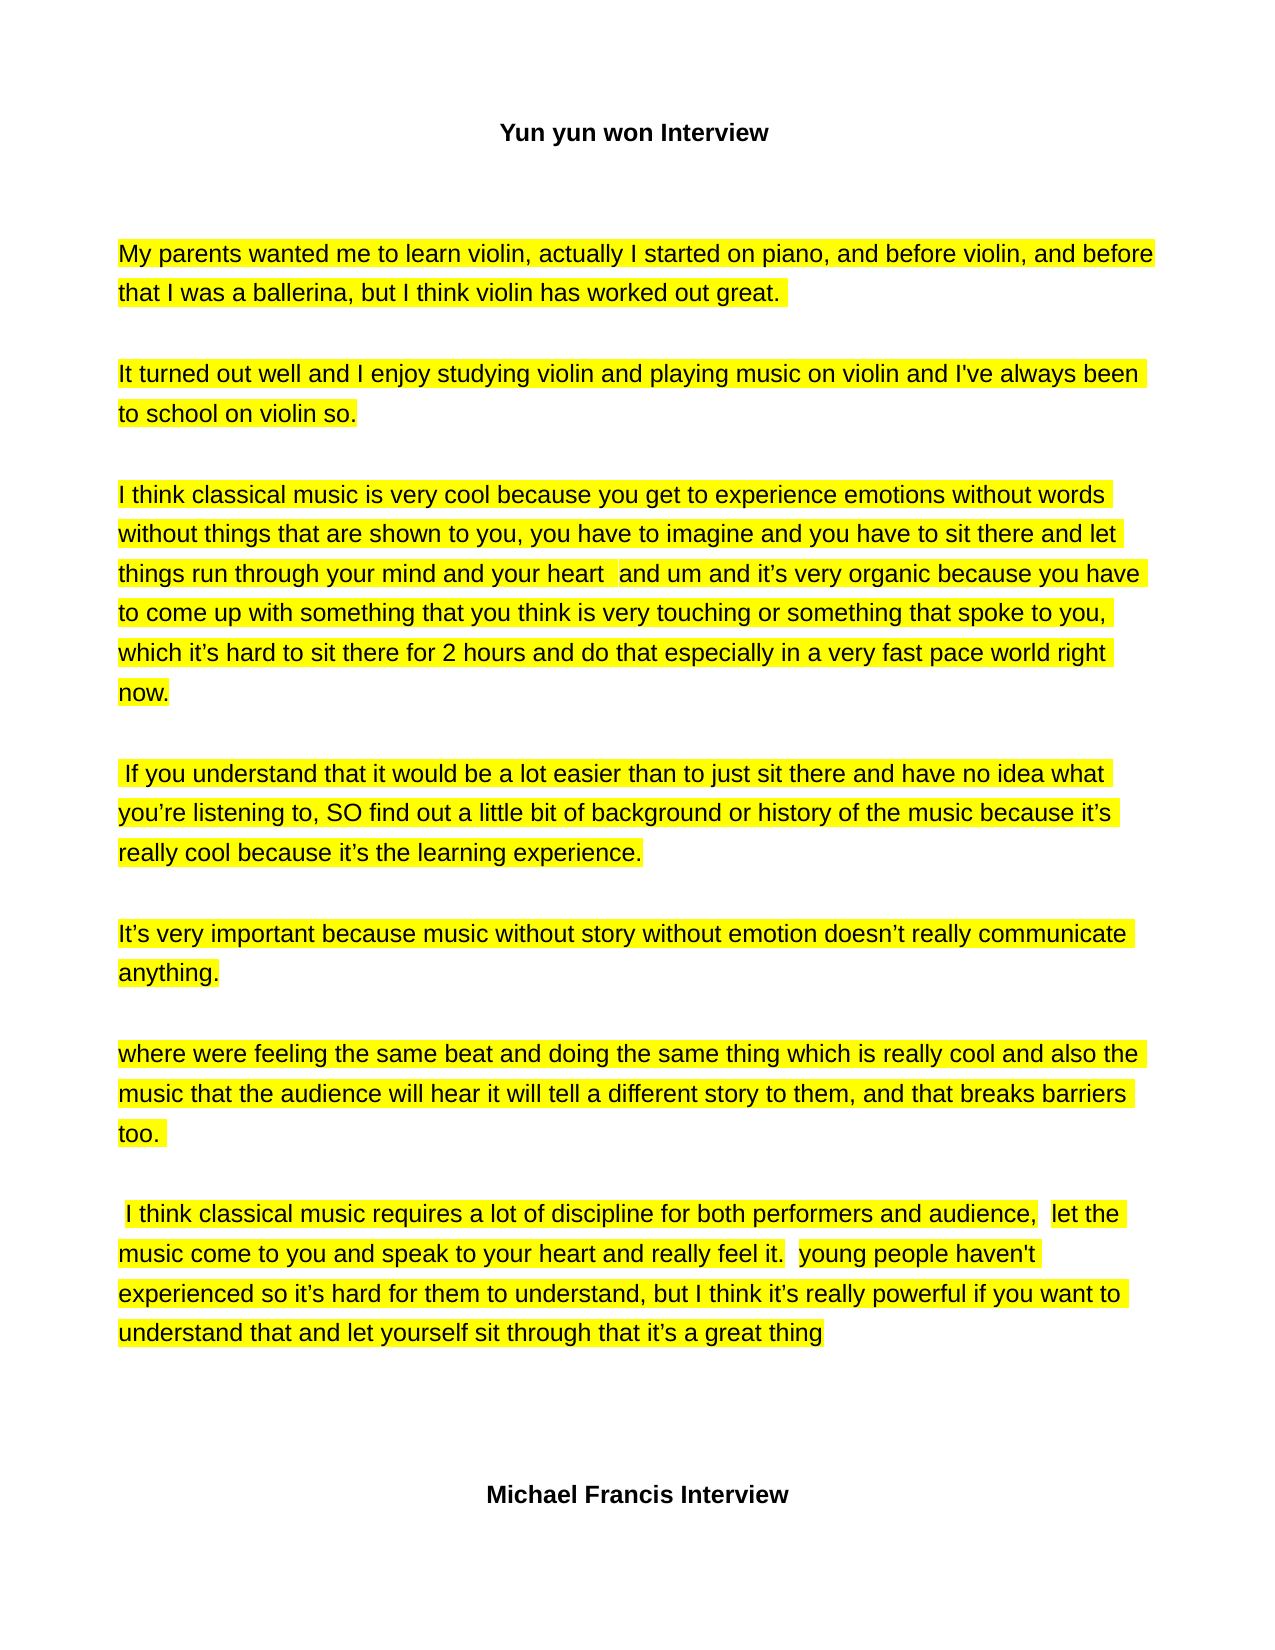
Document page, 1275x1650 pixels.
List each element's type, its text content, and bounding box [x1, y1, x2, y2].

text If you understand that it would be a lot easier than to just sit there and have no idea what you’re listening to, SO find out a little bit of background or history of the music because it’s really cool because it’s the learning experience. [118, 758, 1157, 867]
text Michael Francis Interview [118, 1480, 1157, 1509]
text It’s very important because music without story without emotion doesn’t really communicate anything. [118, 919, 1157, 987]
text Yun yun won Interview [118, 118, 1157, 147]
text where were feeling the same beat and doing the same thing which is really cool and also the music that the audience will hear it will tell a different story to them, and that breaks barriers too. [118, 1039, 1157, 1147]
text It turned out well and I enjoy studying violin and playing music on violin and I've always been to school on violin so. [118, 359, 1157, 427]
text My parents wanted me to learn violin, actually I started on piano, and before violin, and before that I was a ballerina, but I think violin has worked out great. [118, 238, 1157, 307]
text I think classical music is very cool because you get to experience emotions without words without things that are shown to you, you have to imagine and you have to sit there and let things run through your mind and your heart and um and it’s very organic because you have to come up with something that you think is very touching or something that spoke to you, which it’s hard to sit there for 2 hours and do that especially in a very fast pace world right now. [118, 479, 1157, 706]
text I think classical music requires a lot of discipline for both performers and audience, let the music come to you and speak to your heart and really feel it. young people haven't experienced so it’s hard for them to understand, but I think it’s really powerful if you want to understand that and let yourself sit through that it’s a great thing [118, 1199, 1157, 1347]
